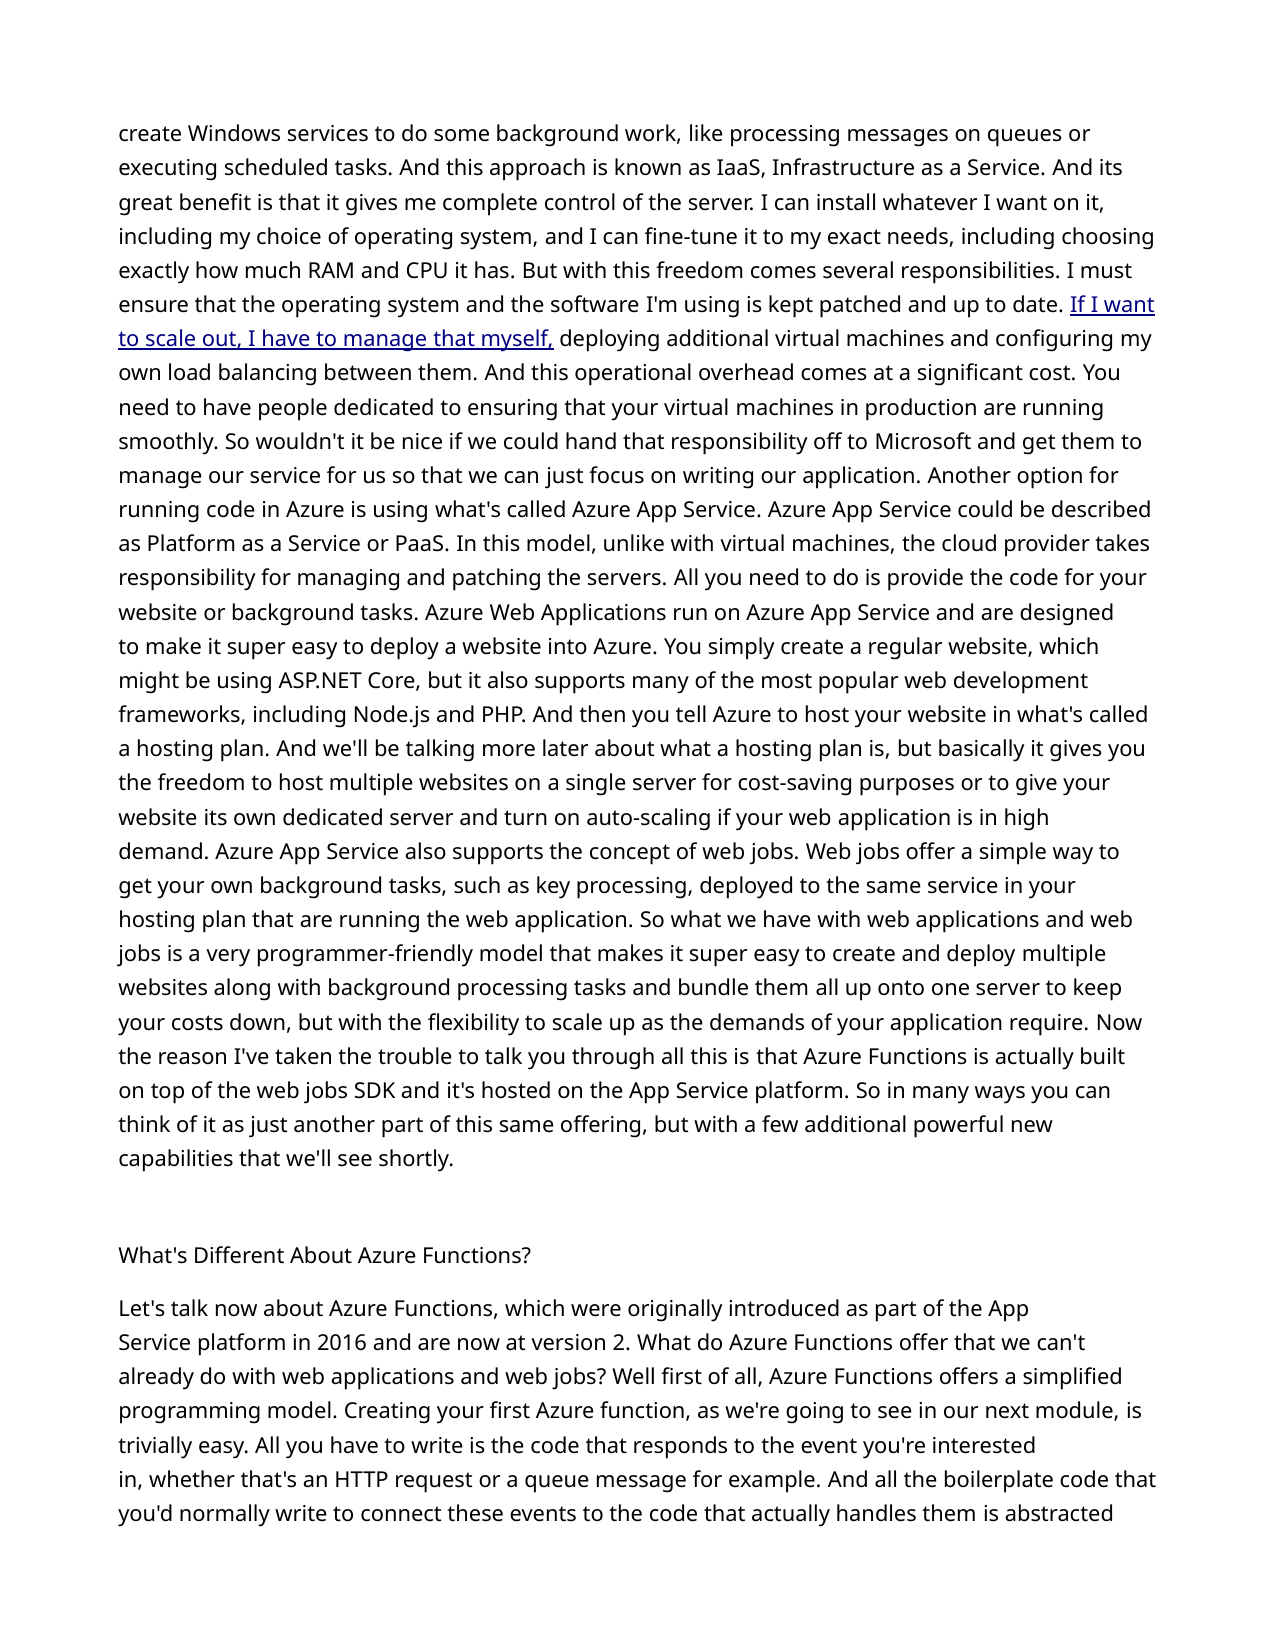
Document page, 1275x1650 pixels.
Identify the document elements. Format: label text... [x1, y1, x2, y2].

text create Windows services to do some background work, like processing messages on queues or executing scheduled tasks. And this approach is known as IaaS, Infrastructure as a Service. And its great benefit is that it gives me complete control of the server. I can install whatever I want on it, including my choice of operating system, and I can fine-tune it to my exact needs, including choosing exactly how much RAM and CPU it has. But with this freedom comes several responsibilities. I must ensure that the operating system and the software I'm using is kept patched and up to date. If I want to scale out, I have to manage that myself, deploying additional virtual machines and configuring my own load balancing between them. And this operational overhead comes at a significant cost. You need to have people dedicated to ensuring that your virtual machines in production are running smoothly. So wouldn't it be nice if we could hand that responsibility off to Microsoft and get them to manage our service for us so that we can just focus on writing our application. Another option for running code in Azure is using what's called Azure App Service. Azure App Service could be described as Platform as a Service or PaaS. In this model, unlike with virtual machines, the cloud provider takes responsibility for managing and patching the servers. All you need to do is provide the code for your website or background tasks. Azure Web Applications run on Azure App Service and are designed to make it super easy to deploy a website into Azure. You simply create a regular website, which might be using ASP.NET Core, but it also supports many of the most popular web development frameworks, including Node.js and PHP. And then you tell Azure to host your website in what's called a hosting plan. And we'll be talking more later about what a hosting plan is, but basically it gives you the freedom to host multiple websites on a single server for cost-saving purposes or to give your website its own dedicated server and turn on auto-scaling if your web application is in high demand. Azure App Service also supports the concept of web jobs. Web jobs offer a simple way to get your own background tasks, such as key processing, deployed to the same service in your hosting plan that are running the web application. So what we have with web applications and web jobs is a very programmer-friendly model that makes it super easy to create and deploy multiple websites along with background processing tasks and bundle them all up onto one server to keep your costs down, but with the flexibility to scale up as the demands of your application require. Now the reason I've taken the trouble to talk you through all this is that Azure Functions is actually built on top of the web jobs SDK and it's hosted on the App Service platform. So in many ways you can think of it as just another part of this same offering, but with a few additional powerful new capabilities that we'll see shortly. [118, 118, 1157, 1173]
text Let's talk now about Azure Functions, which were originally introduced as part of the App Service platform in 2016 and are now at version 2. What do Azure Functions offer that we can't already do with web applications and web jobs? Well first of all, Azure Functions offers a simplified programming model. Creating your first Azure function, as we're going to see in our next module, is trivially easy. All you have to write is the code that responds to the event you're interested in, whether that's an HTTP request or a queue message for example. And all the boilerplate code that you'd normally write to connect these events to the code that actually handles them is abstracted [118, 1293, 1157, 1528]
subtitle What's Different About Azure Functions? [118, 1240, 1157, 1269]
